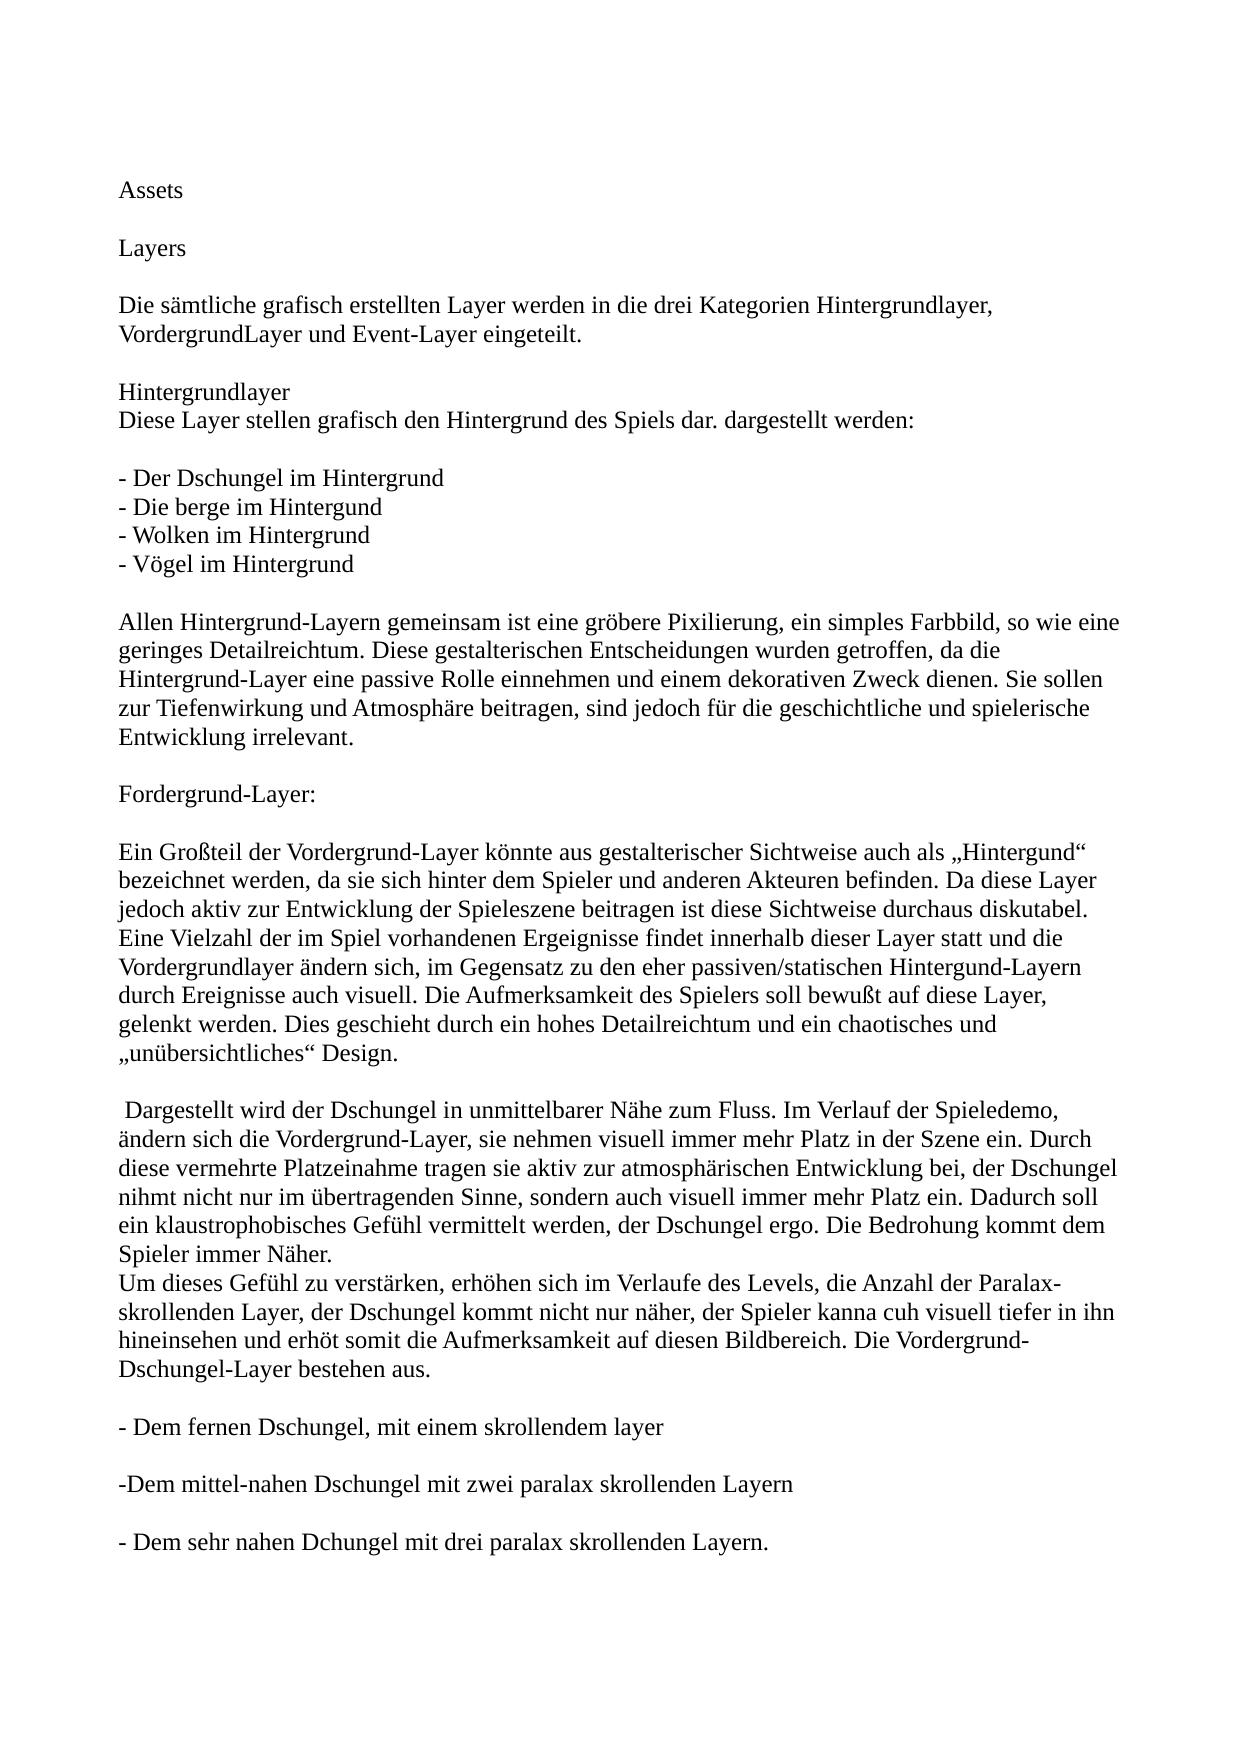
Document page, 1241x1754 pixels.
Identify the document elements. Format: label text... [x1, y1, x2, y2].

text - Dem sehr nahen Dchungel mit drei paralax skrollenden Layern. [118, 1527, 1122, 1556]
text Die sämtliche grafisch erstellten Layer werden in die drei Kategorien Hintergrundlayer, VordergrundLayer und Event-Layer eingeteilt. [118, 291, 1122, 348]
text - Vögel im Hintergrund [118, 549, 1122, 578]
text - Der Dschungel im Hintergrund [118, 463, 1122, 492]
text -Dem mittel-nahen Dschungel mit zwei paralax skrollenden Layern [118, 1469, 1122, 1498]
text Hintergrundlayer Diese Layer stellen grafisch den Hintergrund des Spiels dar. dargestellt werden: [118, 377, 1122, 434]
text Um dieses Gefühl zu verstärken, erhöhen sich im Verlaufe des Levels, die Anzahl der Paralax-skrollenden Layer, der Dschungel kommt nicht nur näher, der Spieler kanna cuh visuell tiefer in ihn hineinsehen und erhöt somit die Aufmerksamkeit auf diesen Bildbereich. Die Vordergrund-Dschungel-Layer bestehen aus. [118, 1268, 1122, 1383]
text Layers [118, 233, 1122, 262]
text Dargestellt wird der Dschungel in unmittelbarer Nähe zum Fluss. Im Verlauf der Spieledemo, ändern sich die Vordergrund-Layer, sie nehmen visuell immer mehr Platz in der Szene ein. Durch diese vermehrte Platzeinahme tragen sie aktiv zur atmosphärischen Entwicklung bei, der Dschungel nihmt nicht nur im übertragenden Sinne, sondern auch visuell immer mehr Platz ein. Dadurch soll ein klaustrophobisches Gefühl vermittelt werden, der Dschungel ergo. Die Bedrohung kommt dem Spieler immer Näher. [118, 1096, 1122, 1268]
text - Wolken im Hintergrund [118, 521, 1122, 549]
text Ein Großteil der Vordergrund-Layer könnte aus gestalterischer Sichtweise auch als „Hintergund“ bezeichnet werden, da sie sich hinter dem Spieler und anderen Akteuren befinden. Da diese Layer jedoch aktiv zur Entwicklung der Spieleszene beitragen ist diese Sichtweise durchaus diskutabel. Eine Vielzahl der im Spiel vorhandenen Ergeignisse findet innerhalb dieser Layer statt und die Vordergrundlayer ändern sich, im Gegensatz zu den eher passiven/statischen Hintergund-Layern durch Ereignisse auch visuell. Die Aufmerksamkeit des Spielers soll bewußt auf diese Layer, gelenkt werden. Dies geschieht durch ein hohes Detailreichtum und ein chaotisches und „unübersichtliches“ Design. [118, 837, 1122, 1067]
text Allen Hintergrund-Layern gemeinsam ist eine gröbere Pixilierung, ein simples Farbbild, so wie eine geringes Detailreichtum. Diese gestalterischen Entscheidungen wurden getroffen, da die Hintergrund-Layer eine passive Rolle einnehmen und einem dekorativen Zweck dienen. Sie sollen zur Tiefenwirkung und Atmosphäre beitragen, sind jedoch für die geschichtliche und spielerische Entwicklung irrelevant. [118, 607, 1122, 751]
text Fordergrund-Layer: [118, 779, 1122, 808]
text Assets [118, 176, 1122, 204]
text - Die berge im Hintergund [118, 492, 1122, 521]
text - Dem fernen Dschungel, mit einem skrollendem layer [118, 1412, 1122, 1441]
